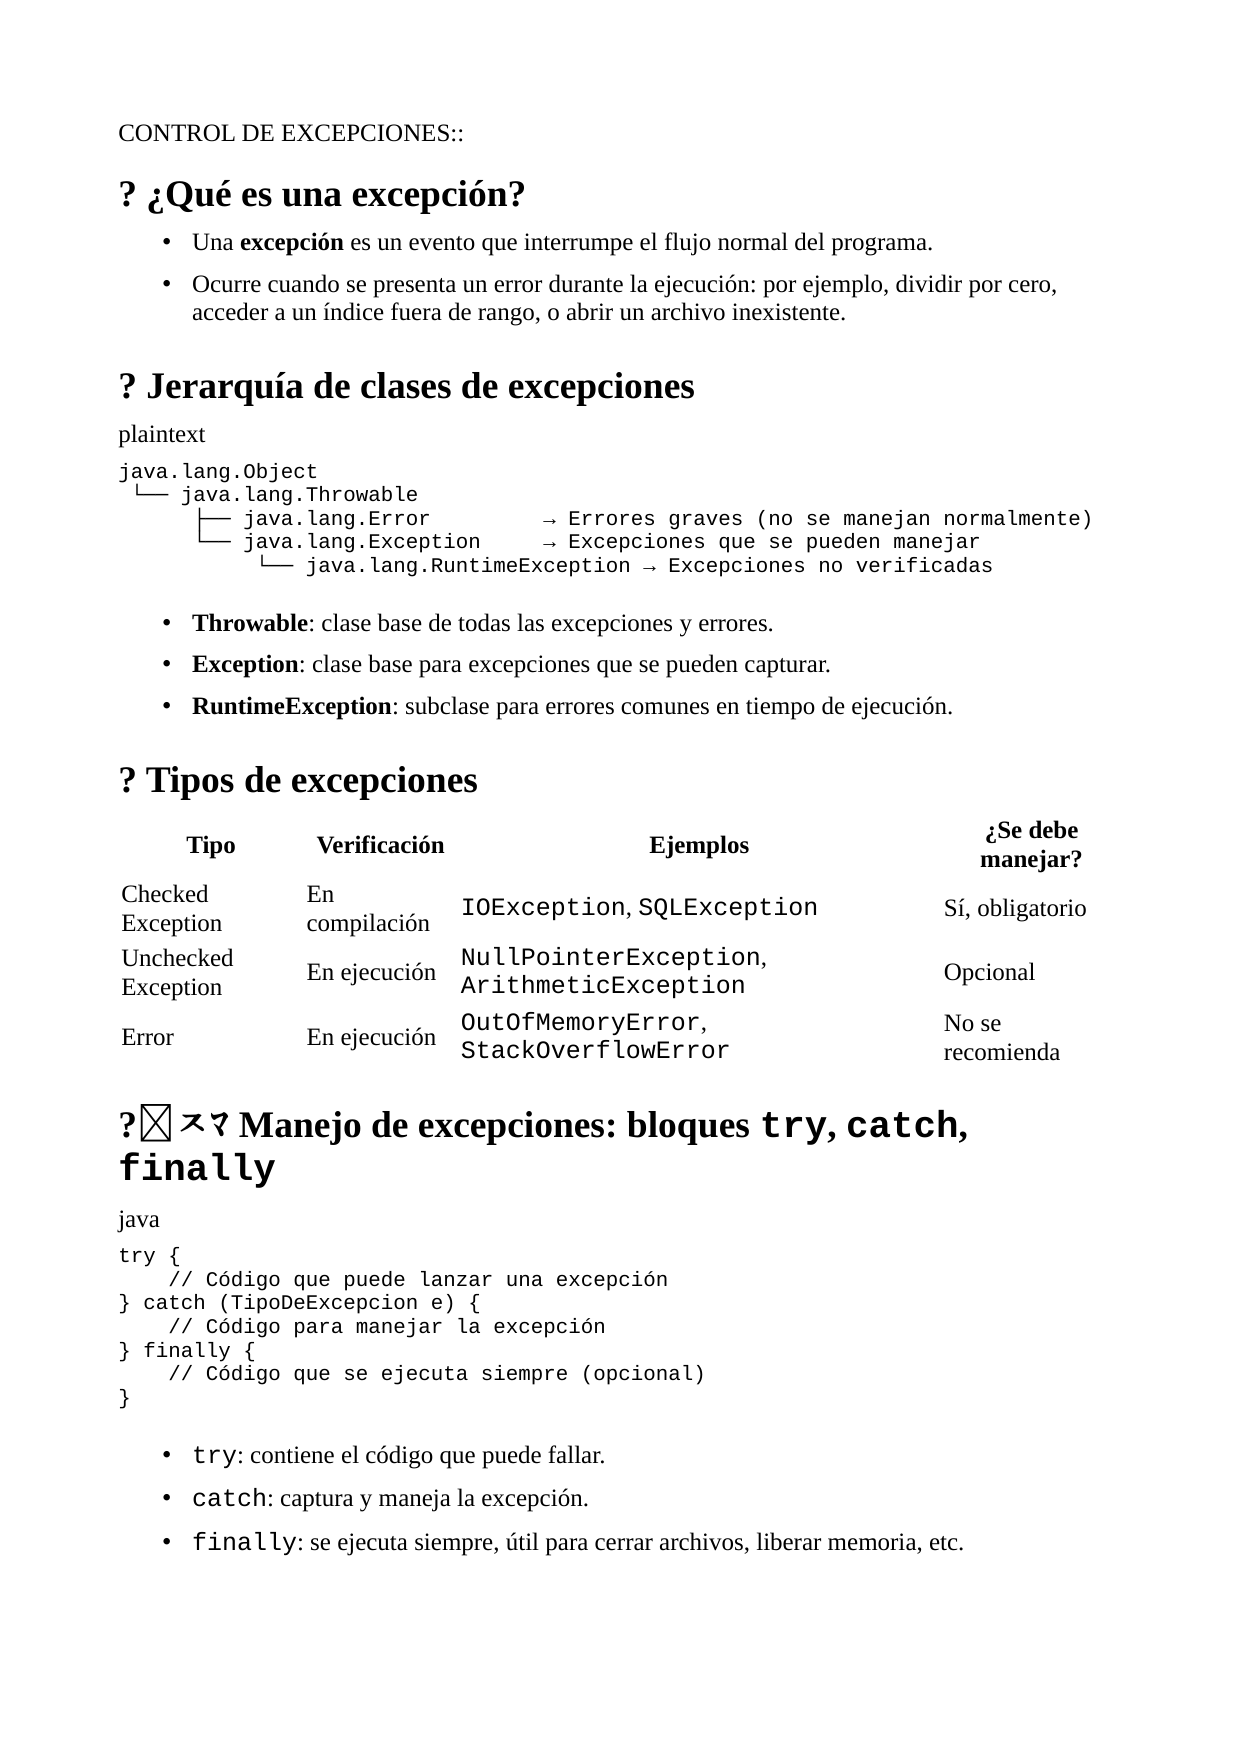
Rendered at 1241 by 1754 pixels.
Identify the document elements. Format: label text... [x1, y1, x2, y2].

list Exception: clase base para excepciones que se pueden capturar. [162, 649, 1122, 678]
text // Código que se ejecuta siempre (opcional) [118, 1363, 1122, 1387]
subtitle ? Jerarquía de clases de excepciones [118, 364, 1122, 407]
text // Código para manejar la excepción [118, 1316, 1122, 1339]
table_cell NullPointerException, ArithmeticException [458, 939, 941, 1004]
text // Código que puede lanzar una excepción [118, 1269, 1122, 1292]
text } [118, 1387, 1122, 1411]
table_header Tipo [118, 813, 303, 876]
text java.lang.Object [118, 461, 1122, 484]
text └── java.lang.RuntimeException → Excepciones no verificadas [118, 555, 1122, 579]
table_cell IOException, SQLException [458, 876, 941, 939]
text └── java.lang.Throwable [118, 484, 1122, 508]
table_cell OutOfMemoryError, StackOverflowError [458, 1004, 941, 1069]
text } catch (TipoDeExcepcion e) { [118, 1292, 1122, 1316]
table_cell En ejecución [304, 939, 458, 1004]
table_header Ejemplos [458, 813, 941, 876]
list Una excepción es un evento que interrumpe el flujo normal del programa. [162, 227, 1122, 256]
list catch: captura y maneja la excepción. [162, 1483, 1122, 1514]
list RuntimeException: subclase para errores comunes en tiempo de ejecución. [162, 691, 1122, 719]
subtitle ? ¿Qué es una excepción? [118, 172, 1122, 215]
list Ocurre cuando se presenta un error durante la ejecución: por ejemplo, dividir por cero, acceder a un índice fuera de rango, o abrir un archivo inexistente. [162, 269, 1122, 326]
text } finally { [118, 1339, 1122, 1363]
text CONTROL DE EXCEPCIONES:: [118, 118, 1122, 147]
text ├── java.lang.Error → Errores graves (no se manejan normalmente) [200, 508, 1122, 532]
table_header ¿Se debe manejar? [941, 813, 1122, 876]
subtitle ?￯ﾸﾏ Manejo de excepciones: bloques try, catch, finally [118, 1094, 1122, 1191]
table_cell Opcional [941, 939, 1122, 1004]
table_cell Unchecked Exception [118, 939, 303, 1004]
table_cell Error [118, 1004, 303, 1069]
table_cell Sí, obligatorio [941, 876, 1122, 939]
text try { [118, 1245, 1122, 1269]
subtitle ? Tipos de excepciones [118, 757, 1122, 800]
table_cell En compilación [304, 876, 458, 939]
table_cell En ejecución [304, 1004, 458, 1069]
table_header Verificación [304, 813, 458, 876]
list Throwable: clase base de todas las excepciones y errores. [162, 608, 1122, 637]
text └── java.lang.Exception → Excepciones que se pueden manejar [118, 532, 1122, 555]
text ├── java.lang.Error → Errores graves (no se manejan normalmente) [118, 508, 199, 532]
text java [118, 1204, 1122, 1232]
text plaintext [118, 419, 1122, 448]
list try: contiene el código que puede fallar. [162, 1440, 1122, 1471]
list finally: se ejecuta siempre, útil para cerrar archivos, liberar memoria, etc. [162, 1527, 1122, 1557]
table_cell Checked Exception [118, 876, 303, 939]
table_cell No se recomienda [941, 1004, 1122, 1069]
